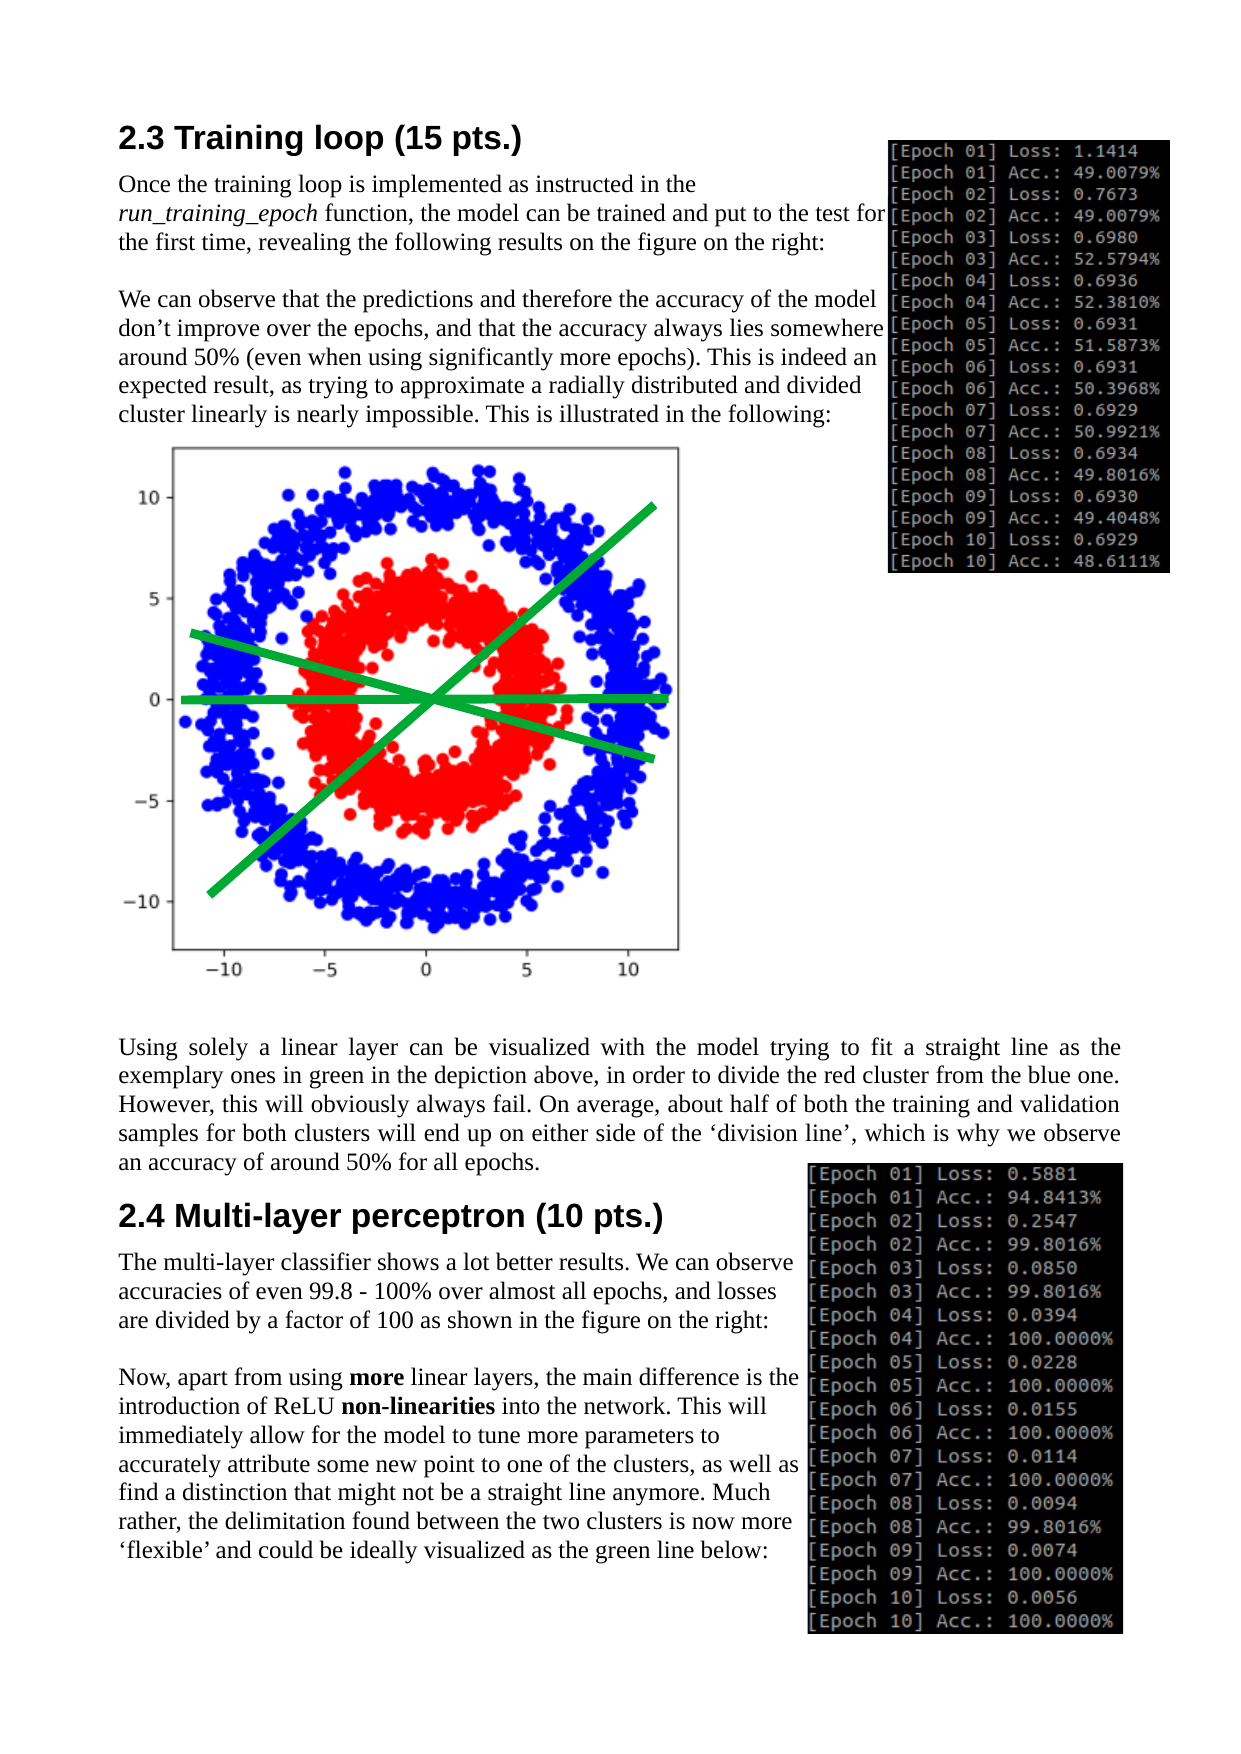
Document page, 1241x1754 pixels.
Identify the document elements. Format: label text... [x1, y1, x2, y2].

text Using solely a linear layer can be visualized with the model trying to fit a straight line as the exemplary ones in green in the depiction above, in order to divide the red cluster from the blue one. However, this will obviously always fail. On average, about half of both the training and validation samples for both clusters will end up on either side of the ‘division line’, which is why we observe an accuracy of around 50% for all epochs. [118, 1032, 1122, 1176]
subtitle 2.3 Training loop (15 pts.) [118, 118, 1122, 157]
text The multi-layer classifier shows a lot better results. We can observe accuracies of even 99.8 - 100% over almost all epochs, and losses are divided by a factor of 100 as shown in the figure on the right: [118, 1247, 807, 1334]
picture [122, 433, 687, 985]
text Now, apart from using more linear layers, the main difference is the introduction of ReLU non-linearities into the network. This will immediately allow for the model to tune more parameters to accurately attribute some new point to one of the clusters, as well as find a distinction that might not be a straight line anymore. Much rather, the delimitation found between the two clusters is now more ‘flexible’ and could be ideally visualized as the green line below: [118, 1362, 807, 1564]
picture [807, 1163, 1124, 1634]
subtitle 2.4 Multi-layer perceptron (10 pts.) [118, 1196, 807, 1235]
text We can observe that the predictions and therefore the accuracy of the model don’t improve over the epochs, and that the accuracy always lies somewhere around 50% (even when using significantly more epochs). This is indeed an expected result, as trying to approximate a radially distributed and divided cluster linearly is nearly impossible. This is illustrated in the following: [118, 284, 887, 428]
text Once the training loop is implemented as instructed in the run_training_epoch function, the model can be trained and put to the test for the first time, revealing the following results on the figure on the right: [118, 169, 887, 256]
picture [887, 140, 1170, 573]
